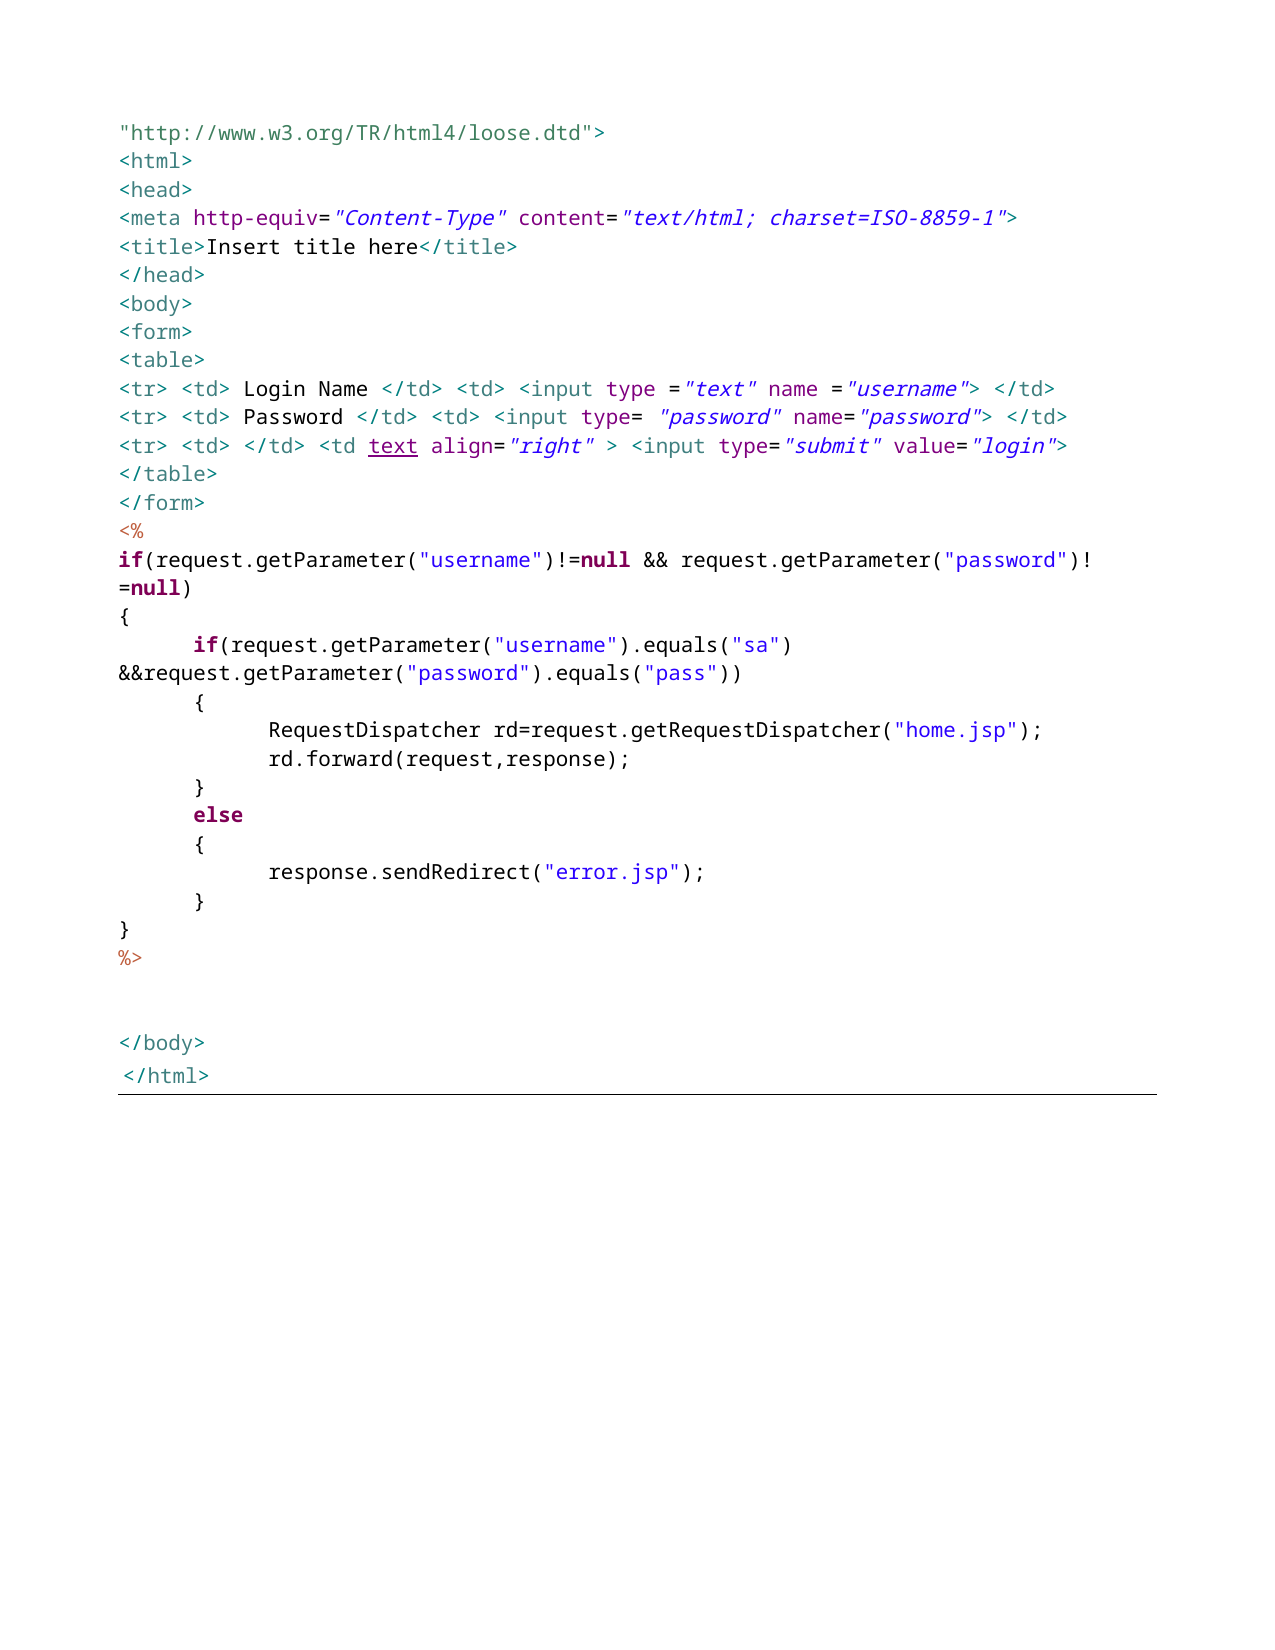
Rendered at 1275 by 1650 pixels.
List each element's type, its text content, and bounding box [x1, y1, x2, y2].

text <html> [118, 147, 1157, 175]
text response.sendRedirect("error.jsp"); [118, 857, 1157, 886]
text <body> [118, 289, 1157, 317]
text <tr> <td> Password </td> <td> <input type= "password" name="password"> </td> [118, 402, 1157, 431]
text "http://www.w3.org/TR/html4/loose.dtd"> [118, 118, 1157, 147]
text <title>Insert title here</title> [118, 232, 1157, 260]
text } [118, 886, 1157, 914]
text { [118, 687, 1157, 715]
text <tr> <td> Login Name </td> <td> <input type ="text" name ="username"> </td> [118, 374, 1157, 402]
text RequestDispatcher rd=request.getRequestDispatcher("home.jsp"); [118, 715, 1157, 744]
text } [118, 772, 1157, 801]
text { [118, 602, 1157, 630]
text %> [118, 943, 1157, 971]
text <% [118, 516, 1157, 545]
text <head> [118, 175, 1157, 203]
text <form> [118, 317, 1157, 346]
text </table> [118, 459, 1157, 488]
text else [118, 801, 1157, 829]
text <table> [118, 346, 1157, 374]
text { [118, 829, 1157, 857]
text <meta http-equiv="Content-Type" content="text/html; charset=ISO-8859-1"> [118, 203, 1157, 232]
text </form> [118, 488, 1157, 516]
text <tr> <td> </td> <td text align="right" > <input type="submit" value="login"> [118, 431, 1157, 459]
text </html> [118, 1057, 1157, 1094]
text } [118, 914, 1157, 943]
text if(request.getParameter("username")!=null && request.getParameter("password")!=null) [118, 545, 1157, 602]
text rd.forward(request,response); [118, 744, 1157, 772]
text </body> [118, 1028, 1157, 1057]
text </head> [118, 260, 1157, 289]
text if(request.getParameter("username").equals("sa") &&request.getParameter("password").equals("pass")) [118, 630, 1157, 687]
